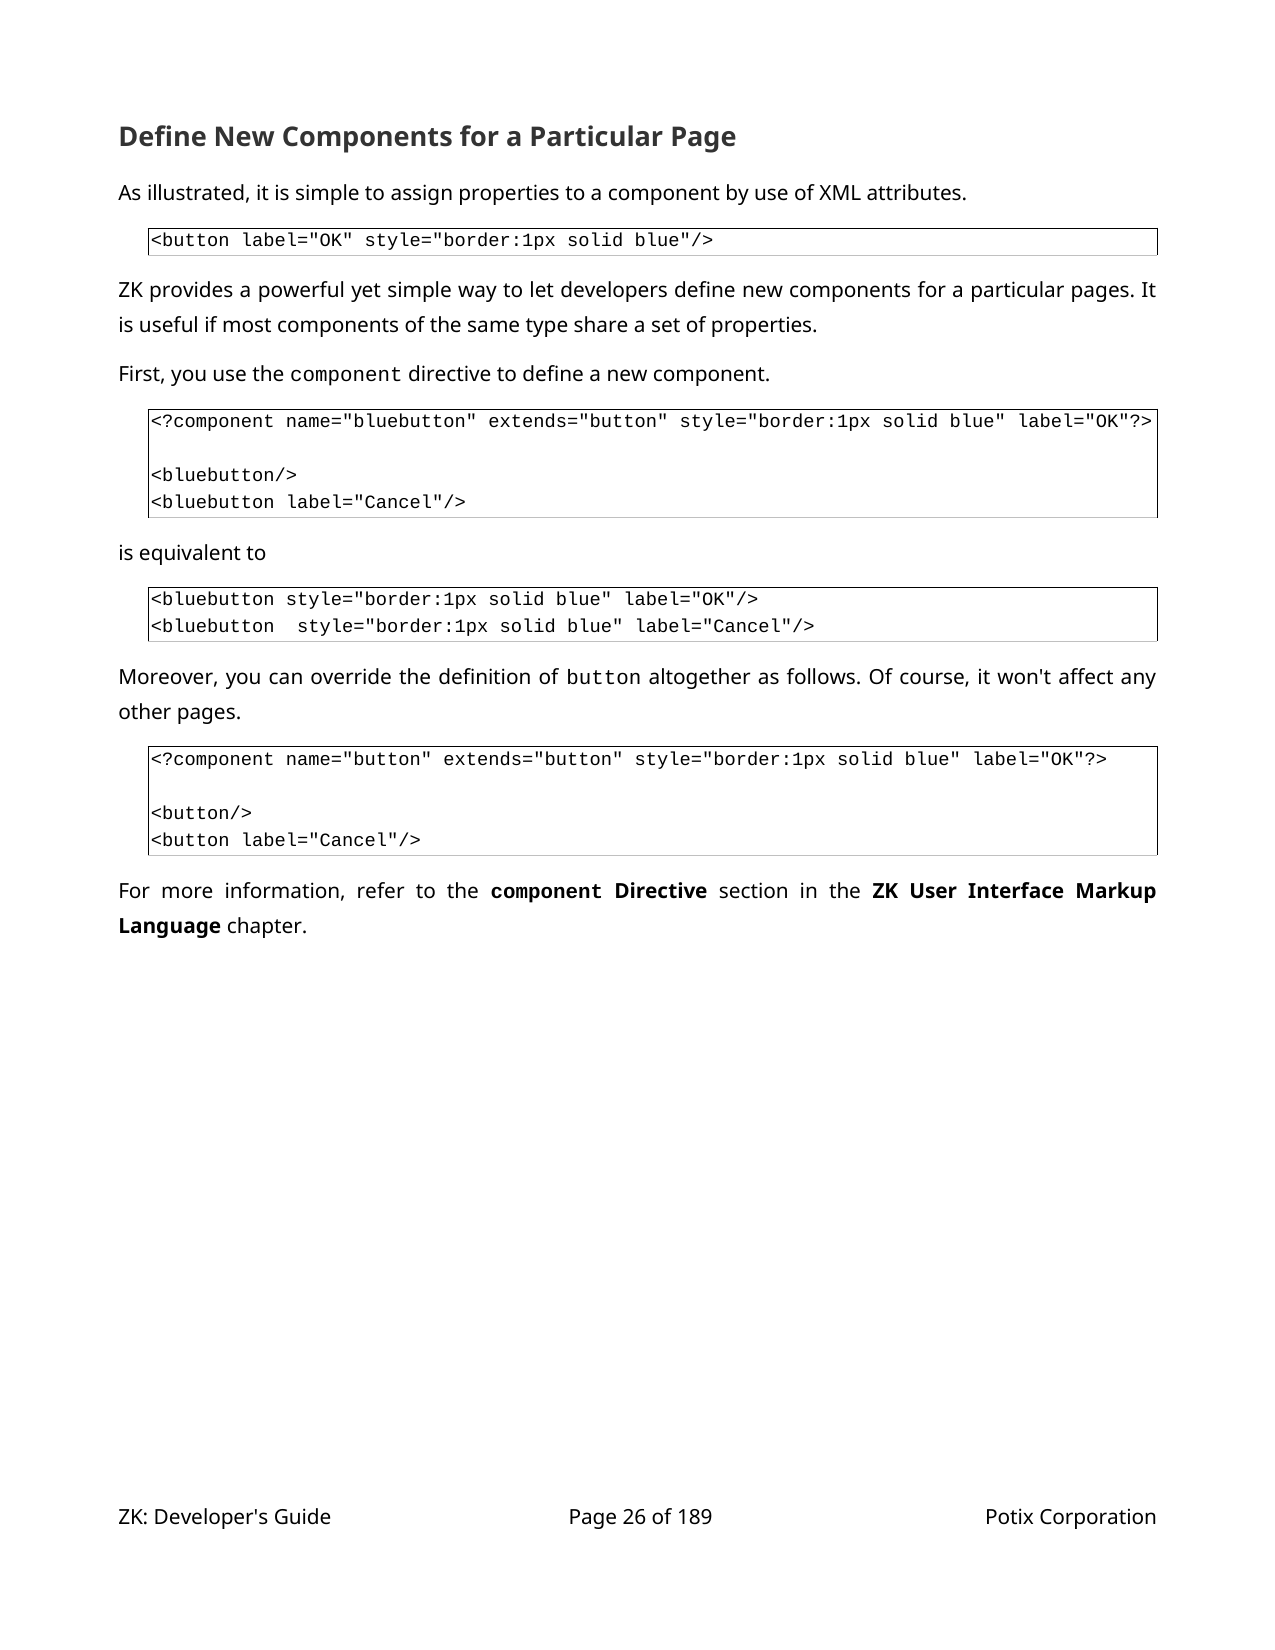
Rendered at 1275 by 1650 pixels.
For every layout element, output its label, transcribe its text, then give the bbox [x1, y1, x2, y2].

text <bluebutton/> [149, 463, 1157, 487]
text First, you use the component directive to define a new component. [118, 359, 1157, 388]
text <button label="Cancel"/> [149, 828, 1157, 855]
text ZK provides a powerful yet simple way to let developers define new components for a particular pages. It is useful if most components of the same type share a set of properties. [118, 275, 1157, 339]
text <bluebutton style="border:1px solid blue" label="OK"/> [149, 588, 1157, 611]
text is equivalent to [118, 538, 1157, 566]
text Moreover, you can override the definition of button altogether as follows. Of course, it won't affect any other pages. [118, 662, 1157, 726]
text <?component name="bluebutton" extends="button" style="border:1px solid blue" label="OK"?> [149, 410, 1157, 433]
text For more information, refer to the component Directive section in the ZK User Interface Markup Language chapter. [118, 876, 1157, 939]
text <button/> [149, 801, 1157, 825]
text <bluebutton label="Cancel"/> [149, 490, 1157, 517]
text <?component name="button" extends="button" style="border:1px solid blue" label="OK"?> [149, 747, 1157, 771]
text <button label="OK" style="border:1px solid blue"/> [149, 229, 1157, 255]
subtitle Define New Components for a Particular Page [118, 118, 1157, 155]
text As illustrated, it is simple to assign properties to a component by use of XML attributes. [118, 178, 1157, 207]
text <bluebutton style="border:1px solid blue" label="Cancel"/> [149, 614, 1157, 641]
